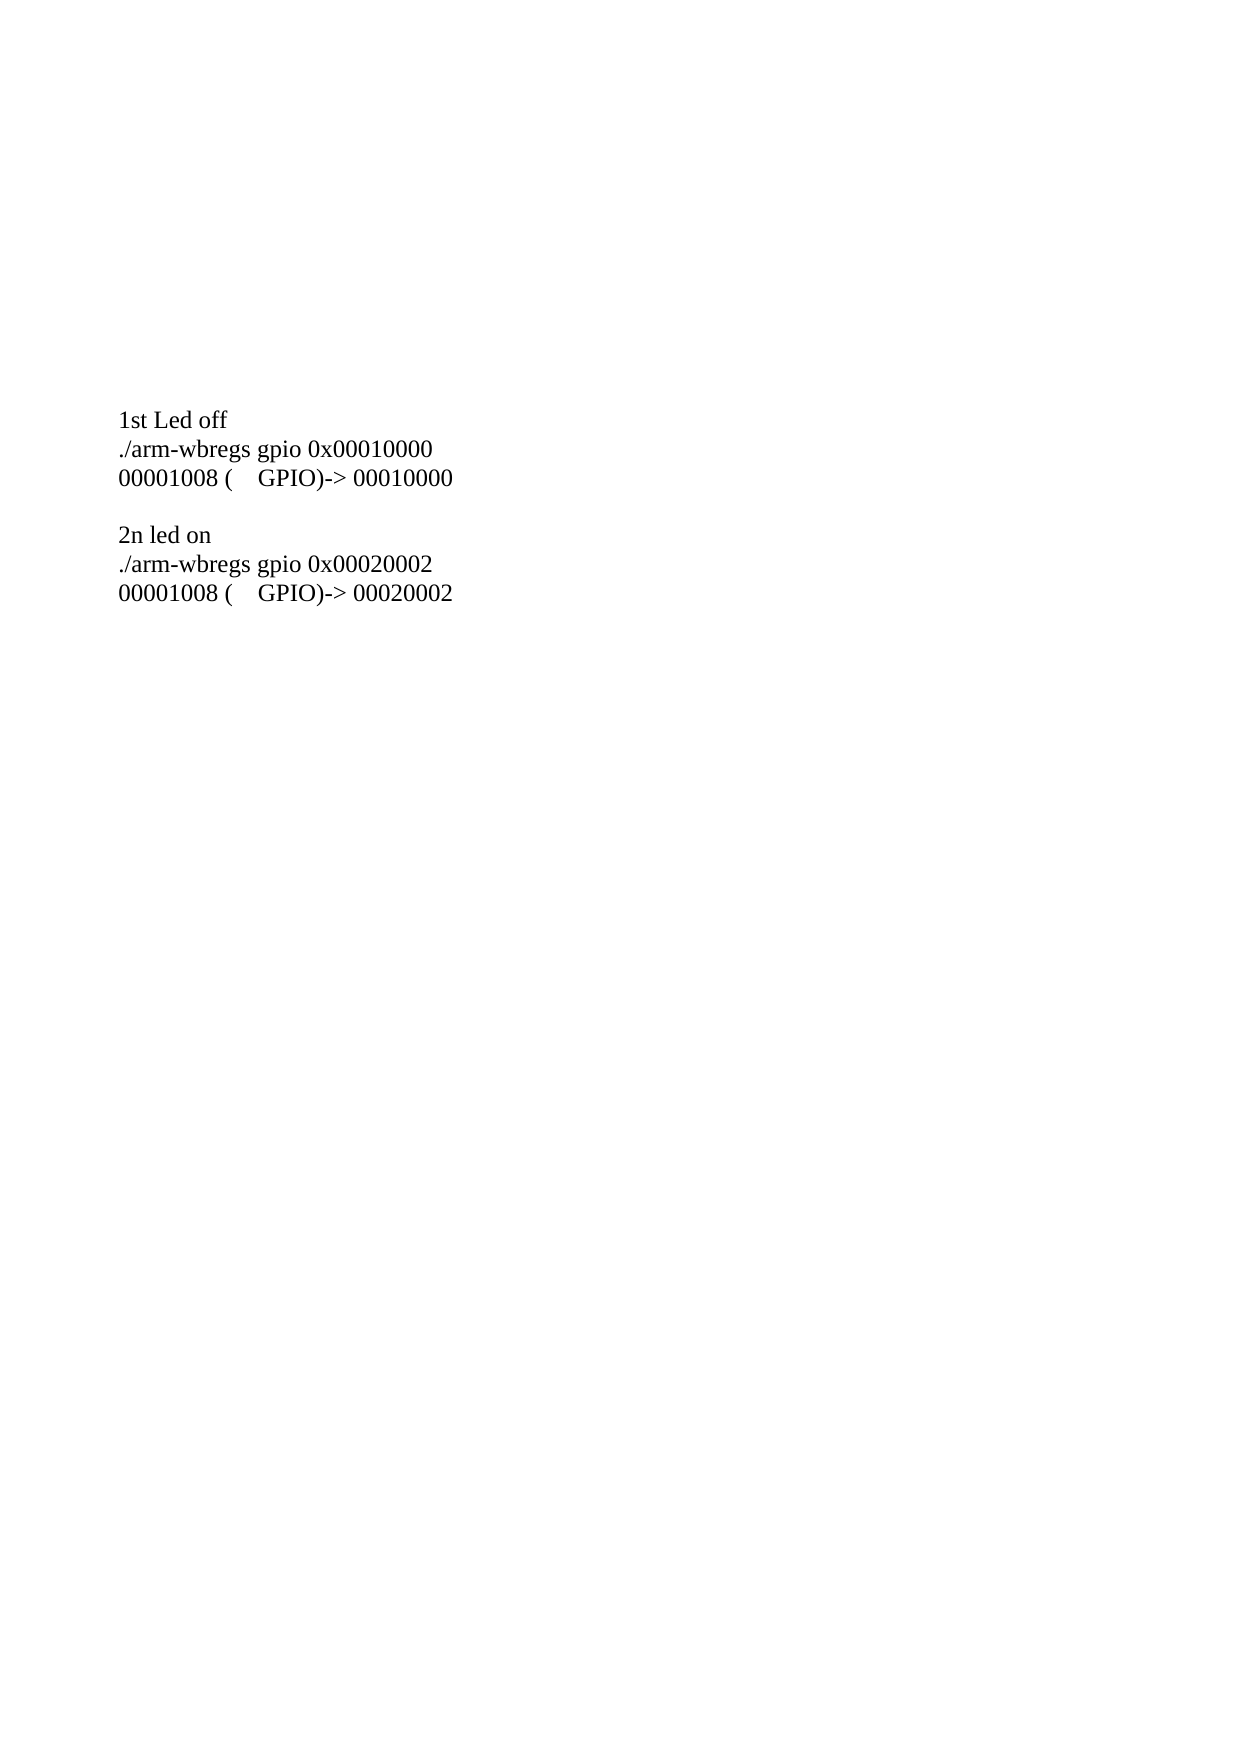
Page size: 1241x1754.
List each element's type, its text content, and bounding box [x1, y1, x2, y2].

text 00001008 ( GPIO)-> 00020002 [118, 578, 1122, 607]
text 1st Led off [118, 406, 1122, 434]
text 2n led on [118, 521, 1122, 549]
text ./arm-wbregs gpio 0x00010000 [118, 434, 1122, 463]
text ./arm-wbregs gpio 0x00020002 [118, 549, 1122, 578]
text 00001008 ( GPIO)-> 00010000 [118, 463, 1122, 492]
